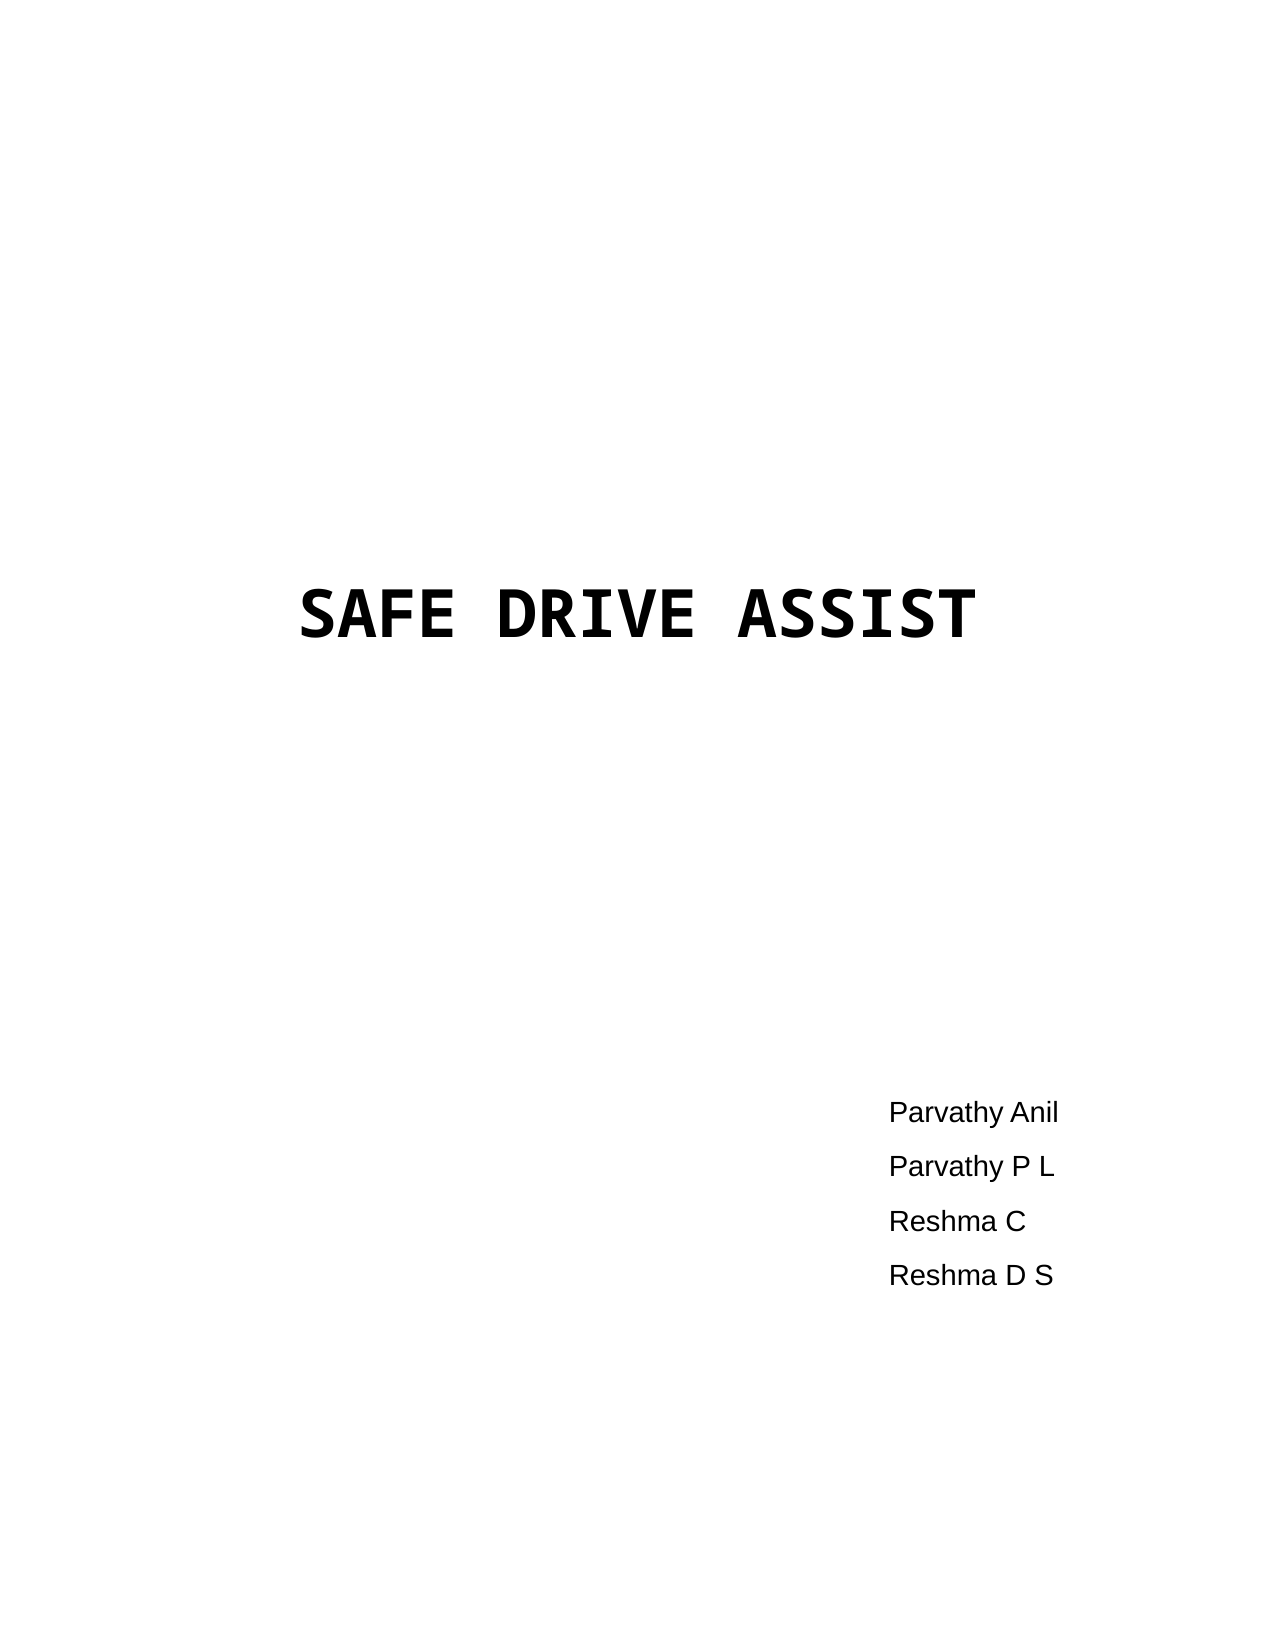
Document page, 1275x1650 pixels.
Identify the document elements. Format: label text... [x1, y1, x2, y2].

text SAFE DRIVE ASSIST [150, 567, 1125, 657]
text Reshma C [150, 1204, 1125, 1237]
text Parvathy P L [150, 1149, 1125, 1183]
text Parvathy Anil [150, 1095, 1125, 1128]
text Reshma D S [150, 1258, 1125, 1292]
